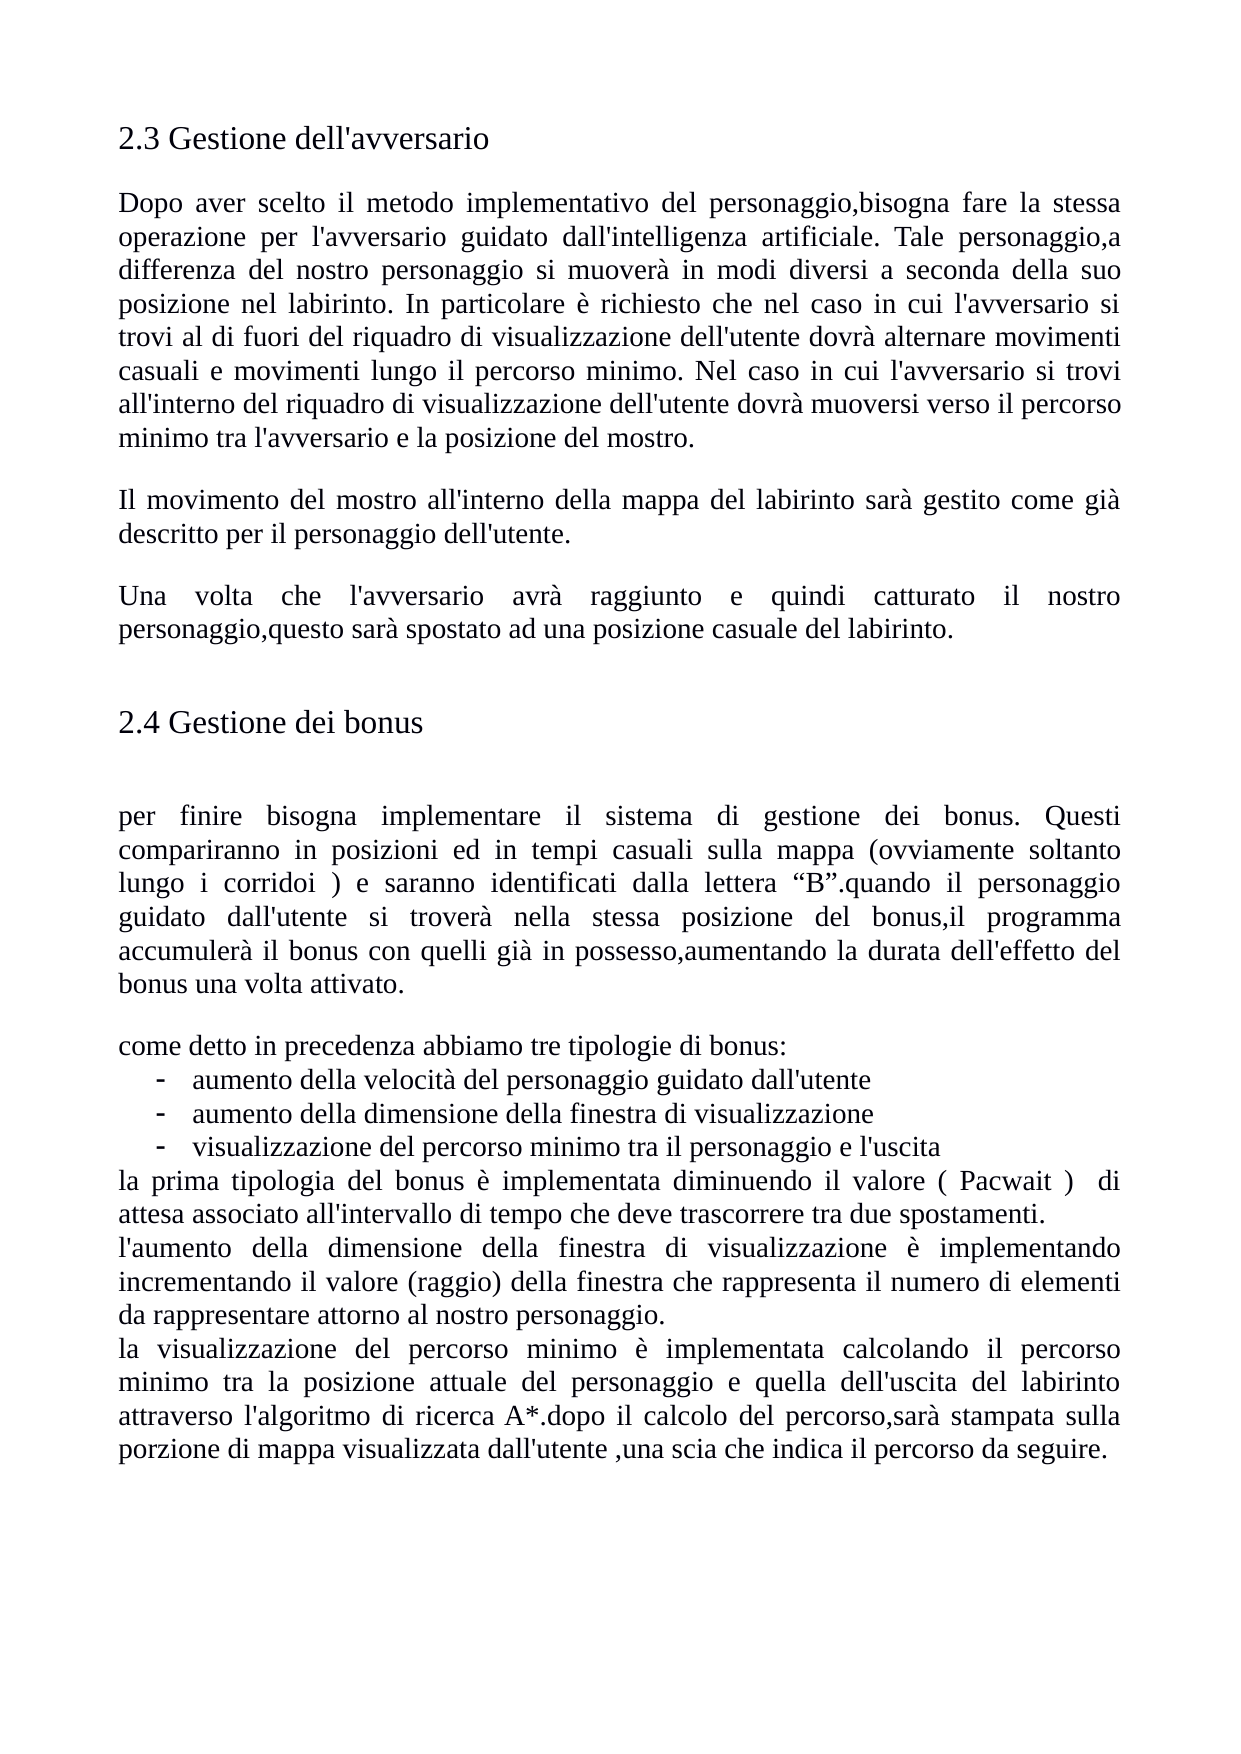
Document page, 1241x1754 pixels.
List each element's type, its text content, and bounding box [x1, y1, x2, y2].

text per finire bisogna implementare il sistema di gestione dei bonus. Questi compariranno in posizioni ed in tempi casuali sulla mappa (ovviamente soltanto lungo i corridoi ) e saranno identificati dalla lettera “B”.quando il personaggio guidato dall'utente si troverà nella stessa posizione del bonus,il programma accumulerà il bonus con quelli già in possesso,aumentando la durata dell'effetto del bonus una volta attivato. [118, 798, 1122, 1000]
text Il movimento del mostro all'interno della mappa del labirinto sarà gestito come già descritto per il personaggio dell'utente. [118, 482, 1122, 549]
list aumento della velocità del personaggio guidato dall'utente [156, 1062, 1122, 1096]
text Una volta che l'avversario avrà raggiunto e quindi catturato il nostro personaggio,questo sarà spostato ad una posizione casuale del labirinto. [118, 578, 1122, 645]
text Dopo aver scelto il metodo implementativo del personaggio,bisogna fare la stessa operazione per l'avversario guidato dall'intelligenza artificiale. Tale personaggio,a differenza del nostro personaggio si muoverà in modi diversi a seconda della suo posizione nel labirinto. In particolare è richiesto che nel caso in cui l'avversario si trovi al di fuori del riquadro di visualizzazione dell'utente dovrà alternare movimenti casuali e movimenti lungo il percorso minimo. Nel caso in cui l'avversario si trovi all'interno del riquadro di visualizzazione dell'utente dovrà muoversi verso il percorso minimo tra l'avversario e la posizione del mostro. [118, 185, 1122, 453]
list aumento della dimensione della finestra di visualizzazione [156, 1096, 1122, 1129]
text 2.4 Gestione dei bonus [118, 703, 1122, 741]
text l'aumento della dimensione della finestra di visualizzazione è implementando incrementando il valore (raggio) della finestra che rappresenta il numero di elementi da rappresentare attorno al nostro personaggio. [118, 1230, 1122, 1331]
list visualizzazione del percorso minimo tra il personaggio e l'uscita [156, 1129, 1122, 1163]
text la prima tipologia del bonus è implementata diminuendo il valore ( Pacwait ) di attesa associato all'intervallo di tempo che deve trascorrere tra due spostamenti. [118, 1163, 1122, 1230]
text la visualizzazione del percorso minimo è implementata calcolando il percorso minimo tra la posizione attuale del personaggio e quella dell'uscita del labirinto attraverso l'algoritmo di ricerca A*.dopo il calcolo del percorso,sarà stampata sulla porzione di mappa visualizzata dall'utente ,una scia che indica il percorso da seguire. [118, 1331, 1122, 1465]
text come detto in precedenza abbiamo tre tipologie di bonus: [118, 1028, 1122, 1062]
text 2.3 Gestione dell'avversario [118, 118, 1122, 156]
